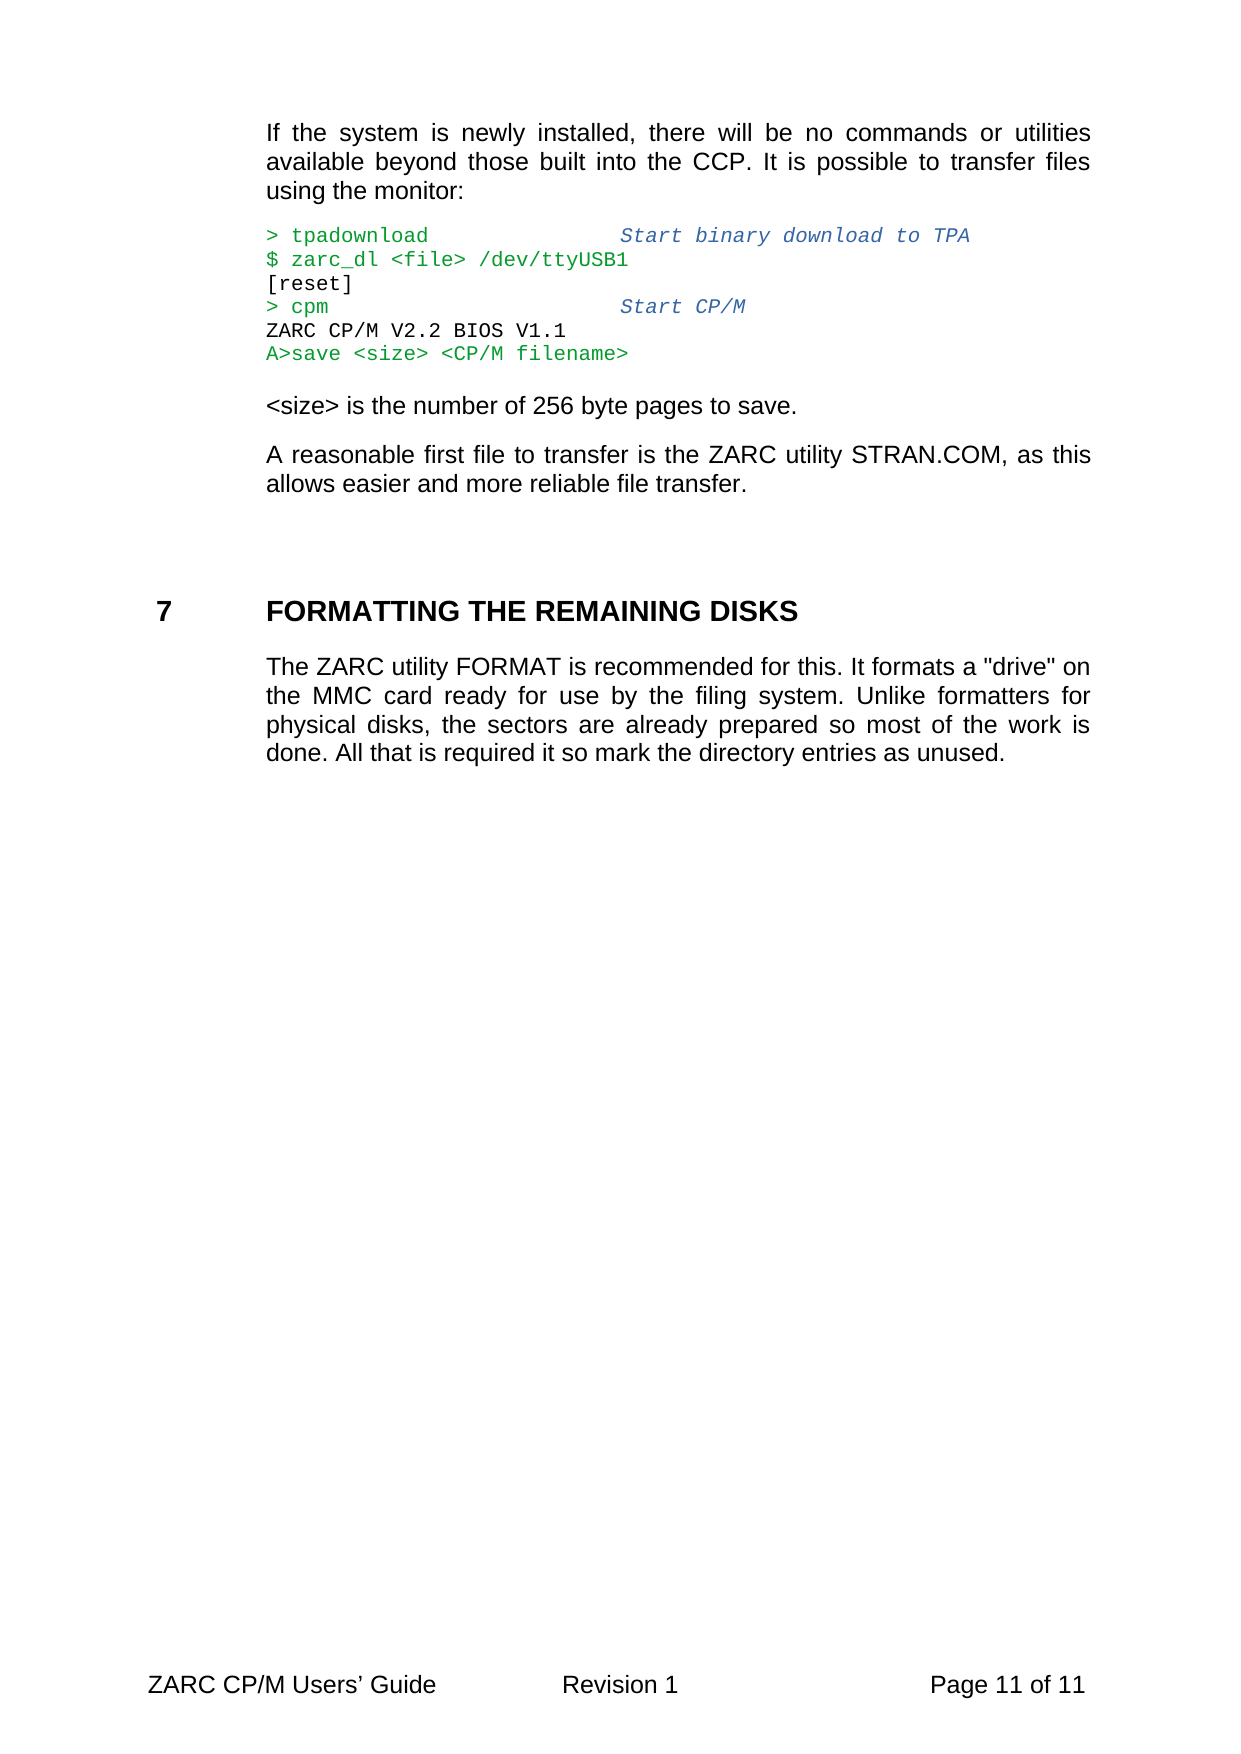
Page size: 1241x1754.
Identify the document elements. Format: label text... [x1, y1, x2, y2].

text If the system is newly installed, there will be no commands or utilities available beyond those built into the CCP. It is possible to transfer files using the monitor: [266, 118, 1092, 204]
text A reasonable first file to transfer is the ZARC utility STRAN.COM, as this allows easier and more reliable file transfer. [266, 440, 1092, 498]
text A>save <size> <CP/M filename> [266, 343, 1092, 367]
text $ zarc_dl <file> /dev/ttyUSB1 [266, 249, 1092, 272]
text > cpm Start CP/M [266, 296, 1092, 320]
text The ZARC utility FORMAT is recommended for this. It formats a "drive" on the MMC card ready for use by the filing system. Unlike formatters for physical disks, the sectors are already prepared so most of the work is done. All that is required it so mark the directory entries as unused. [266, 652, 1092, 767]
text <size> is the number of 256 byte pages to save. [266, 391, 1092, 419]
text > tpadownload Start binary download to TPA [266, 225, 1092, 249]
text [reset] [266, 272, 1092, 296]
text ZARC CP/M V2.2 BIOS V1.1 [266, 320, 1092, 343]
subtitle Formatting the Remaining Disks [148, 594, 1092, 627]
